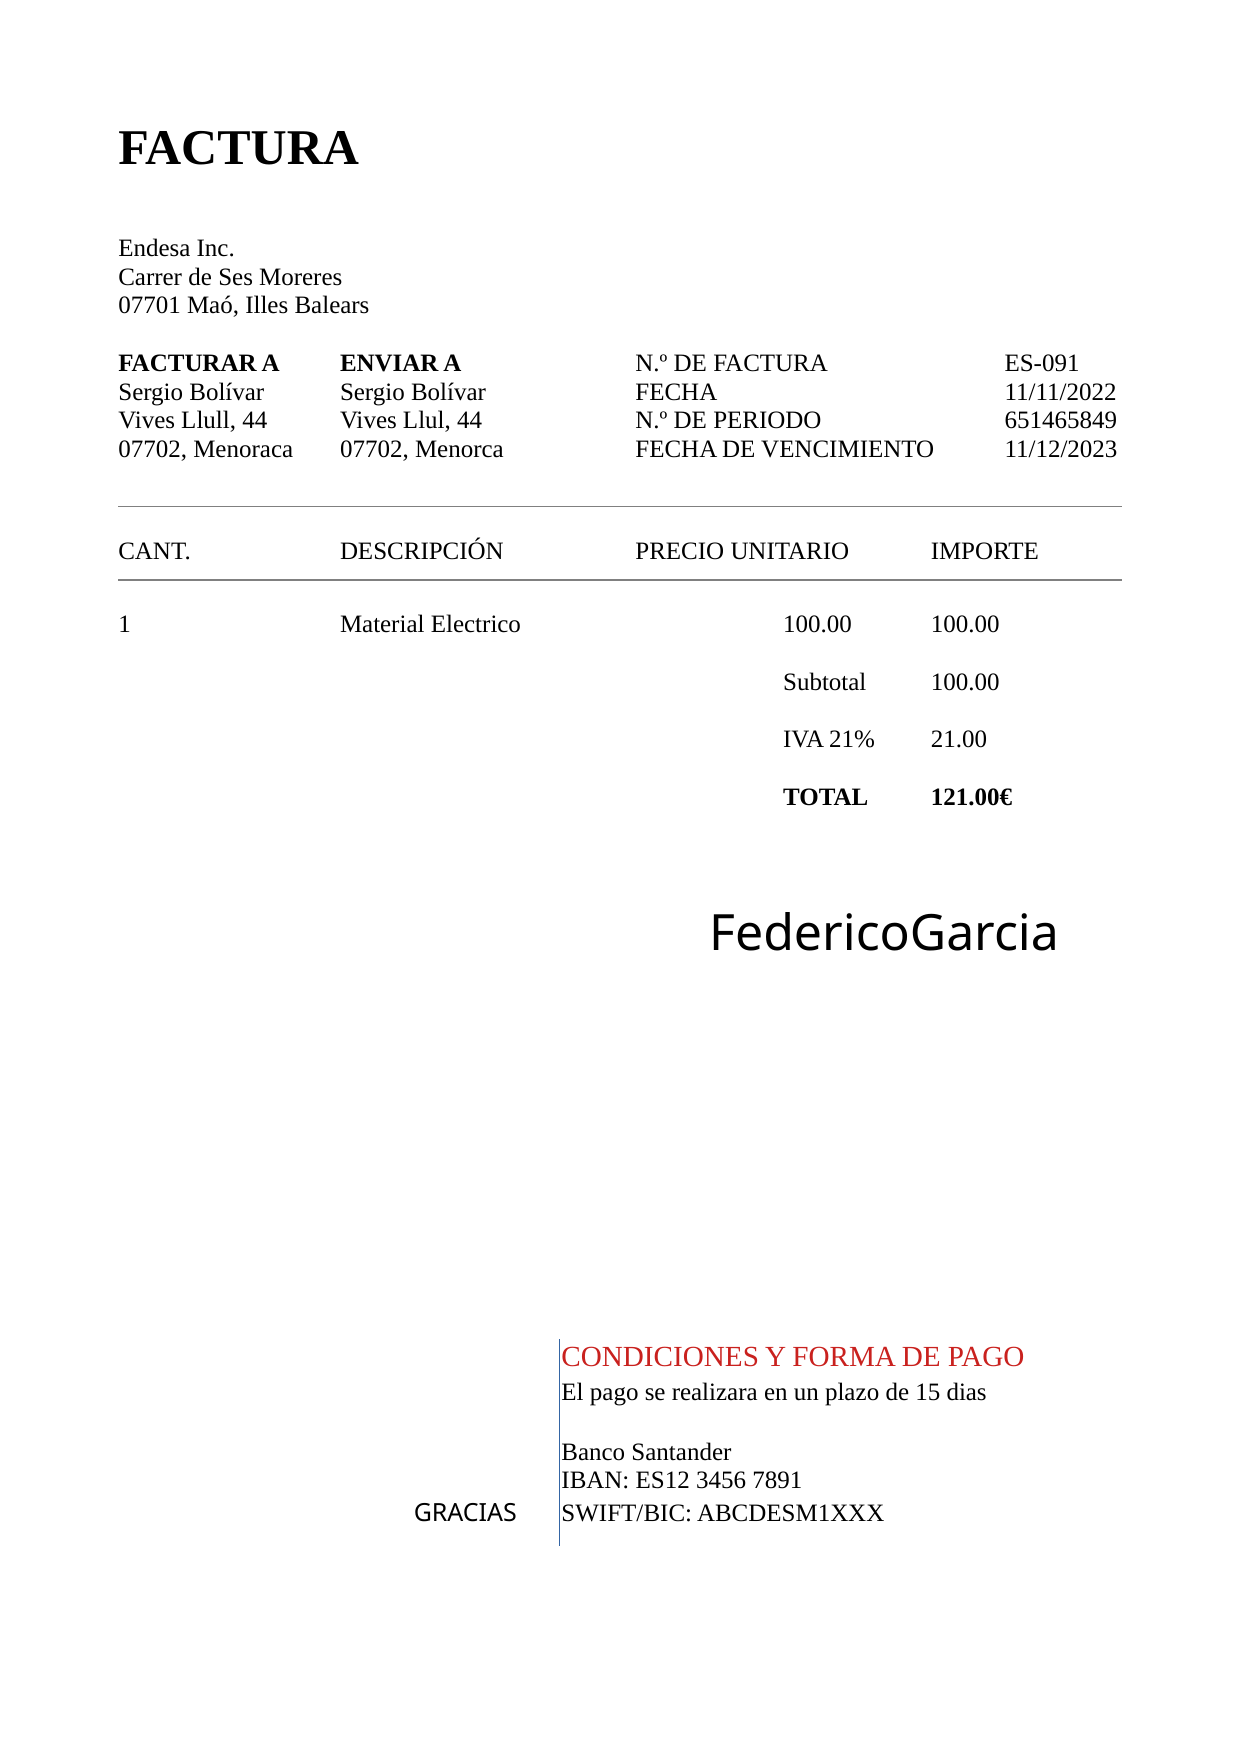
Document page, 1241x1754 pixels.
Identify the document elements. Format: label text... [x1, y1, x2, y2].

text SWIFT/BIC: ABCDESM1XXX [560, 1494, 1122, 1528]
text [118, 1374, 559, 1408]
text IBAN: ES12 3456 7891 [560, 1466, 1122, 1494]
text El pago se realizara en un plazo de 15 dias [560, 1374, 1122, 1408]
text 1 Material Electrico 100.00 100.00 [118, 609, 1122, 638]
text Endesa Inc. [118, 233, 1122, 262]
text GRACIAS [118, 1494, 559, 1528]
text Banco Santander [560, 1437, 1122, 1466]
text CANT. DESCRIPCIÓN PRECIO UNITARIO IMPORTE [118, 536, 1122, 565]
text [118, 1437, 559, 1466]
text 07701 Maó, Illes Balears [118, 291, 1122, 319]
text [118, 1339, 559, 1374]
text Sergio Bolívar Sergio Bolívar FECHA 11/11/2022 [118, 377, 1122, 406]
text 07702, Menoraca 07702, Menorca FECHA DE VENCIMIENTO 11/12/2023 [118, 434, 1122, 463]
text FACTURAR A ENVIAR A N.º DE FACTURA ES-091 [118, 348, 1122, 377]
text Carrer de Ses Moreres [118, 262, 1122, 291]
text FACTURA [118, 118, 1122, 176]
text [118, 1466, 559, 1494]
text CONDICIONES Y FORMA DE PAGO [560, 1339, 1122, 1374]
text TOTAL 121.00€ [118, 782, 1122, 810]
text FedericoGarcia [118, 868, 1122, 965]
text Subtotal 100.00 [118, 667, 1122, 695]
text IVA 21% 21.00 [118, 724, 1122, 753]
text Vives Llull, 44 Vives Llul, 44 N.º DE PERIODO 651465849 [118, 406, 1122, 434]
